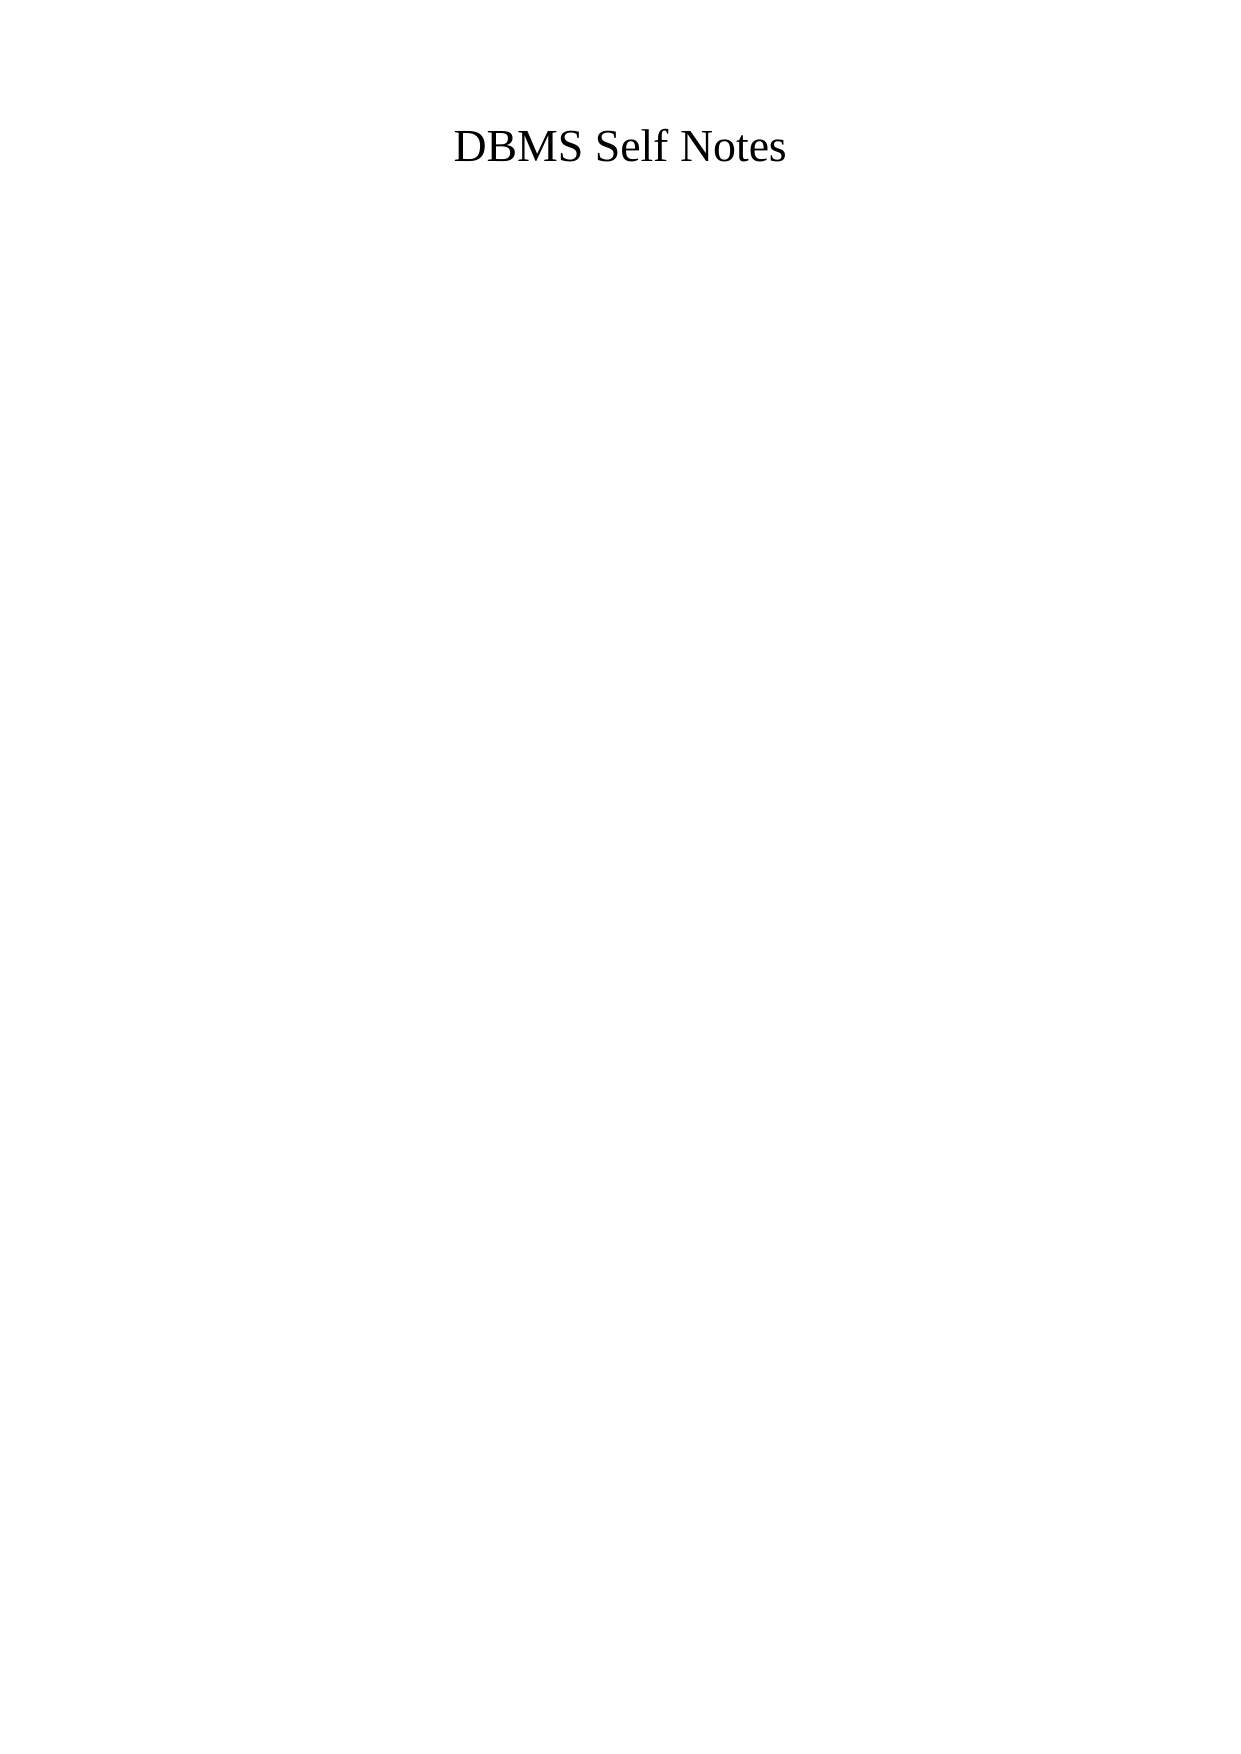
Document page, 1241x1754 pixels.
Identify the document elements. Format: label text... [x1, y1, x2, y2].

text DBMS Self Notes [118, 118, 1122, 171]
